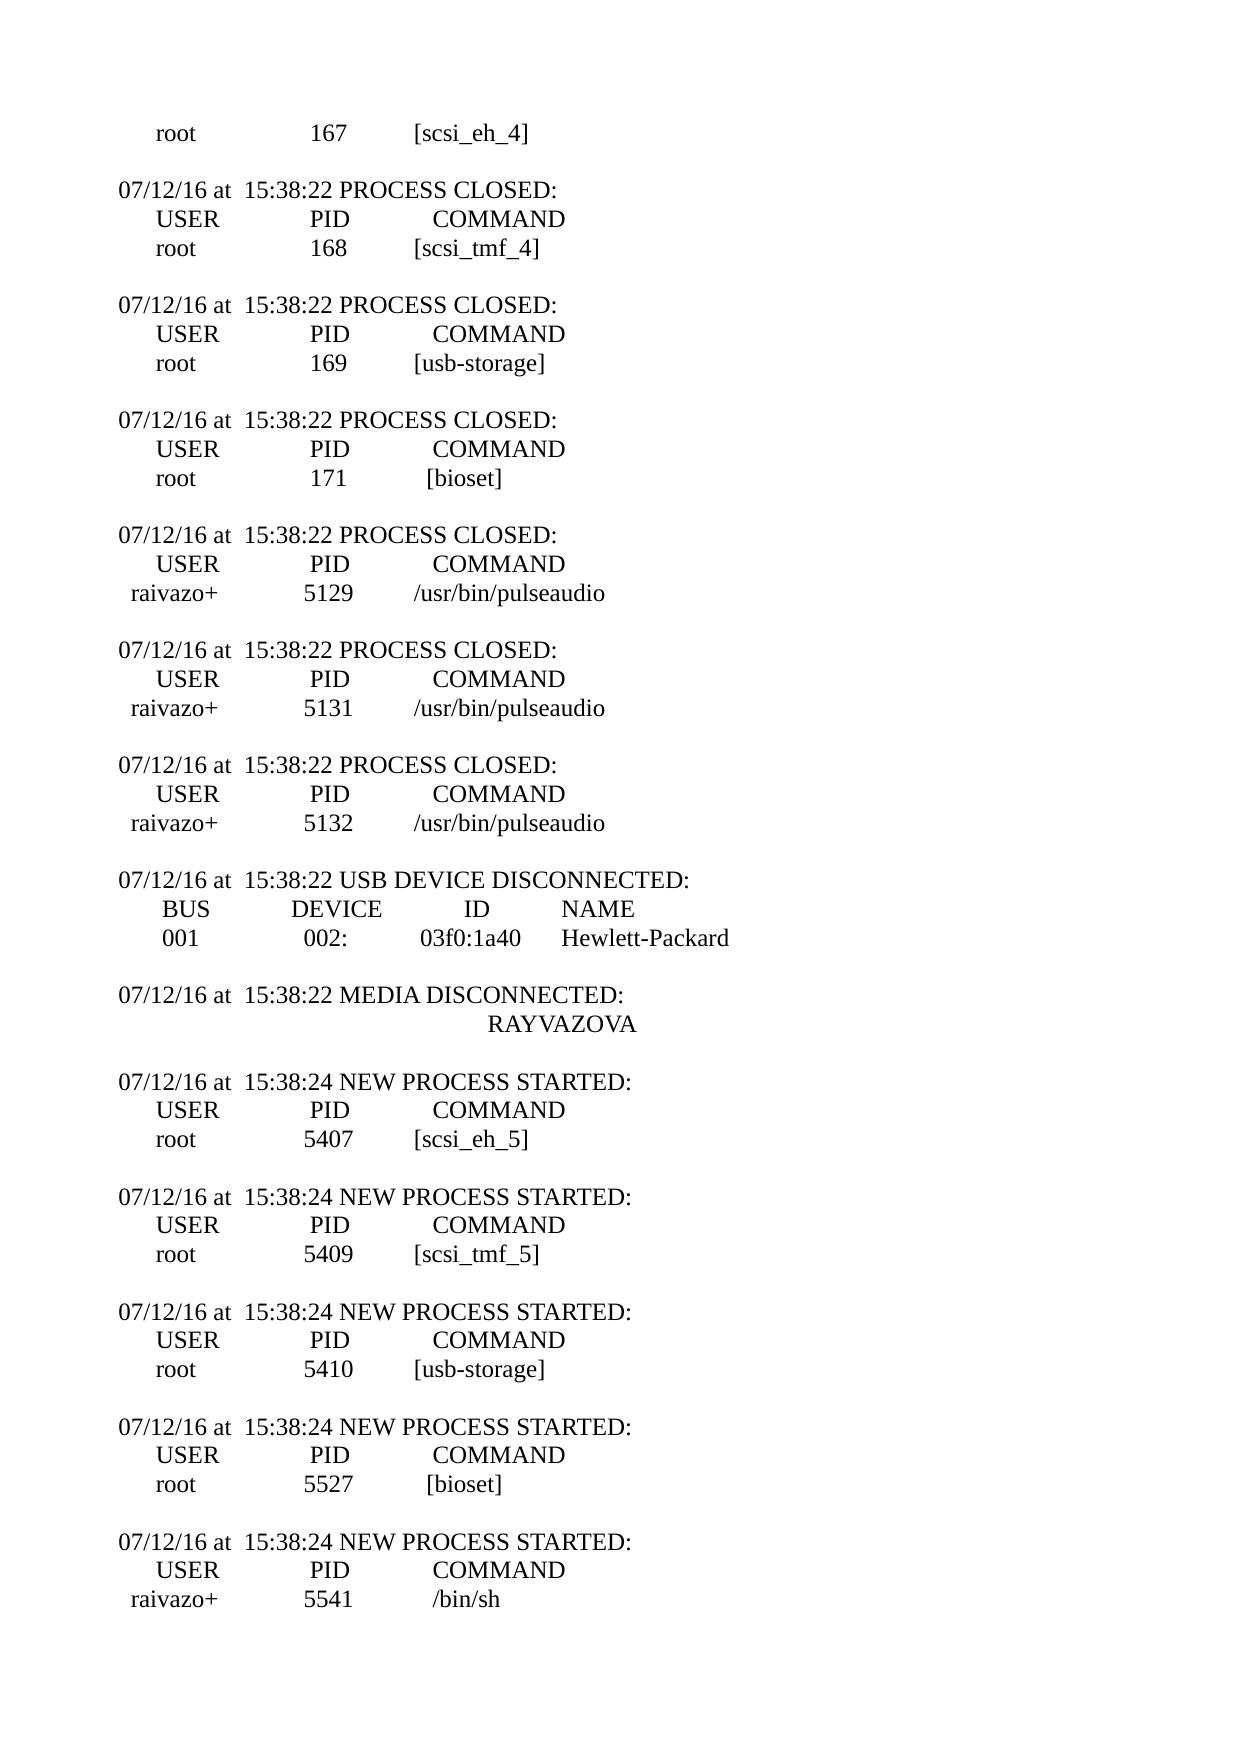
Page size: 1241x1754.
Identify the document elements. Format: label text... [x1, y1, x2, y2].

text root 5410 [usb-storage] [118, 1354, 1122, 1383]
text root 168 [scsi_tmf_4] [118, 233, 1122, 262]
text raivazo+ 5129 /usr/bin/pulseaudio [118, 578, 1122, 607]
text 07/12/16 at 15:38:22 PROCESS CLOSED: [118, 521, 1122, 549]
text root 5527 [bioset] [118, 1469, 1122, 1498]
text USER PID COMMAND [118, 1326, 1122, 1354]
text USER PID COMMAND [118, 549, 1122, 578]
text 07/12/16 at 15:38:22 USB DEVICE DISCONNECTED: [118, 866, 1122, 894]
text root 169 [usb-storage] [118, 348, 1122, 377]
text USER PID COMMAND [118, 1556, 1122, 1584]
text root 171 [bioset] [118, 463, 1122, 492]
text 07/12/16 at 15:38:22 PROCESS CLOSED: [118, 636, 1122, 664]
text 07/12/16 at 15:38:24 NEW PROCESS STARTED: [118, 1067, 1122, 1096]
text USER PID COMMAND [118, 434, 1122, 463]
text 07/12/16 at 15:38:24 NEW PROCESS STARTED: [118, 1412, 1122, 1441]
text 07/12/16 at 15:38:22 PROCESS CLOSED: [118, 406, 1122, 434]
text USER PID COMMAND [118, 319, 1122, 348]
text USER PID COMMAND [118, 204, 1122, 233]
text USER PID COMMAND [118, 1441, 1122, 1469]
text USER PID COMMAND [118, 1211, 1122, 1239]
text 07/12/16 at 15:38:24 NEW PROCESS STARTED: [118, 1182, 1122, 1211]
text 07/12/16 at 15:38:22 MEDIA DISCONNECTED: [118, 981, 1122, 1009]
text 07/12/16 at 15:38:22 PROCESS CLOSED: [118, 176, 1122, 204]
text 07/12/16 at 15:38:22 PROCESS CLOSED: [118, 291, 1122, 319]
text root 5409 [scsi_tmf_5] [118, 1239, 1122, 1268]
text USER PID COMMAND [118, 664, 1122, 693]
text BUS DEVICE ID NAME [118, 894, 1122, 923]
text USER PID COMMAND [118, 1096, 1122, 1124]
text raivazo+ 5132 /usr/bin/pulseaudio [118, 808, 1122, 837]
text raivazo+ 5541 /bin/sh [118, 1584, 1122, 1613]
text root 167 [scsi_eh_4] [118, 118, 1122, 147]
text 07/12/16 at 15:38:22 PROCESS CLOSED: [118, 751, 1122, 779]
text RAYVAZOVA [118, 1009, 1122, 1038]
text 07/12/16 at 15:38:24 NEW PROCESS STARTED: [118, 1297, 1122, 1326]
text USER PID COMMAND [118, 779, 1122, 808]
text root 5407 [scsi_eh_5] [118, 1124, 1122, 1153]
text 07/12/16 at 15:38:24 NEW PROCESS STARTED: [118, 1527, 1122, 1556]
text raivazo+ 5131 /usr/bin/pulseaudio [118, 693, 1122, 722]
text 001 002: 03f0:1a40 Hewlett-Packard [118, 923, 1122, 952]
